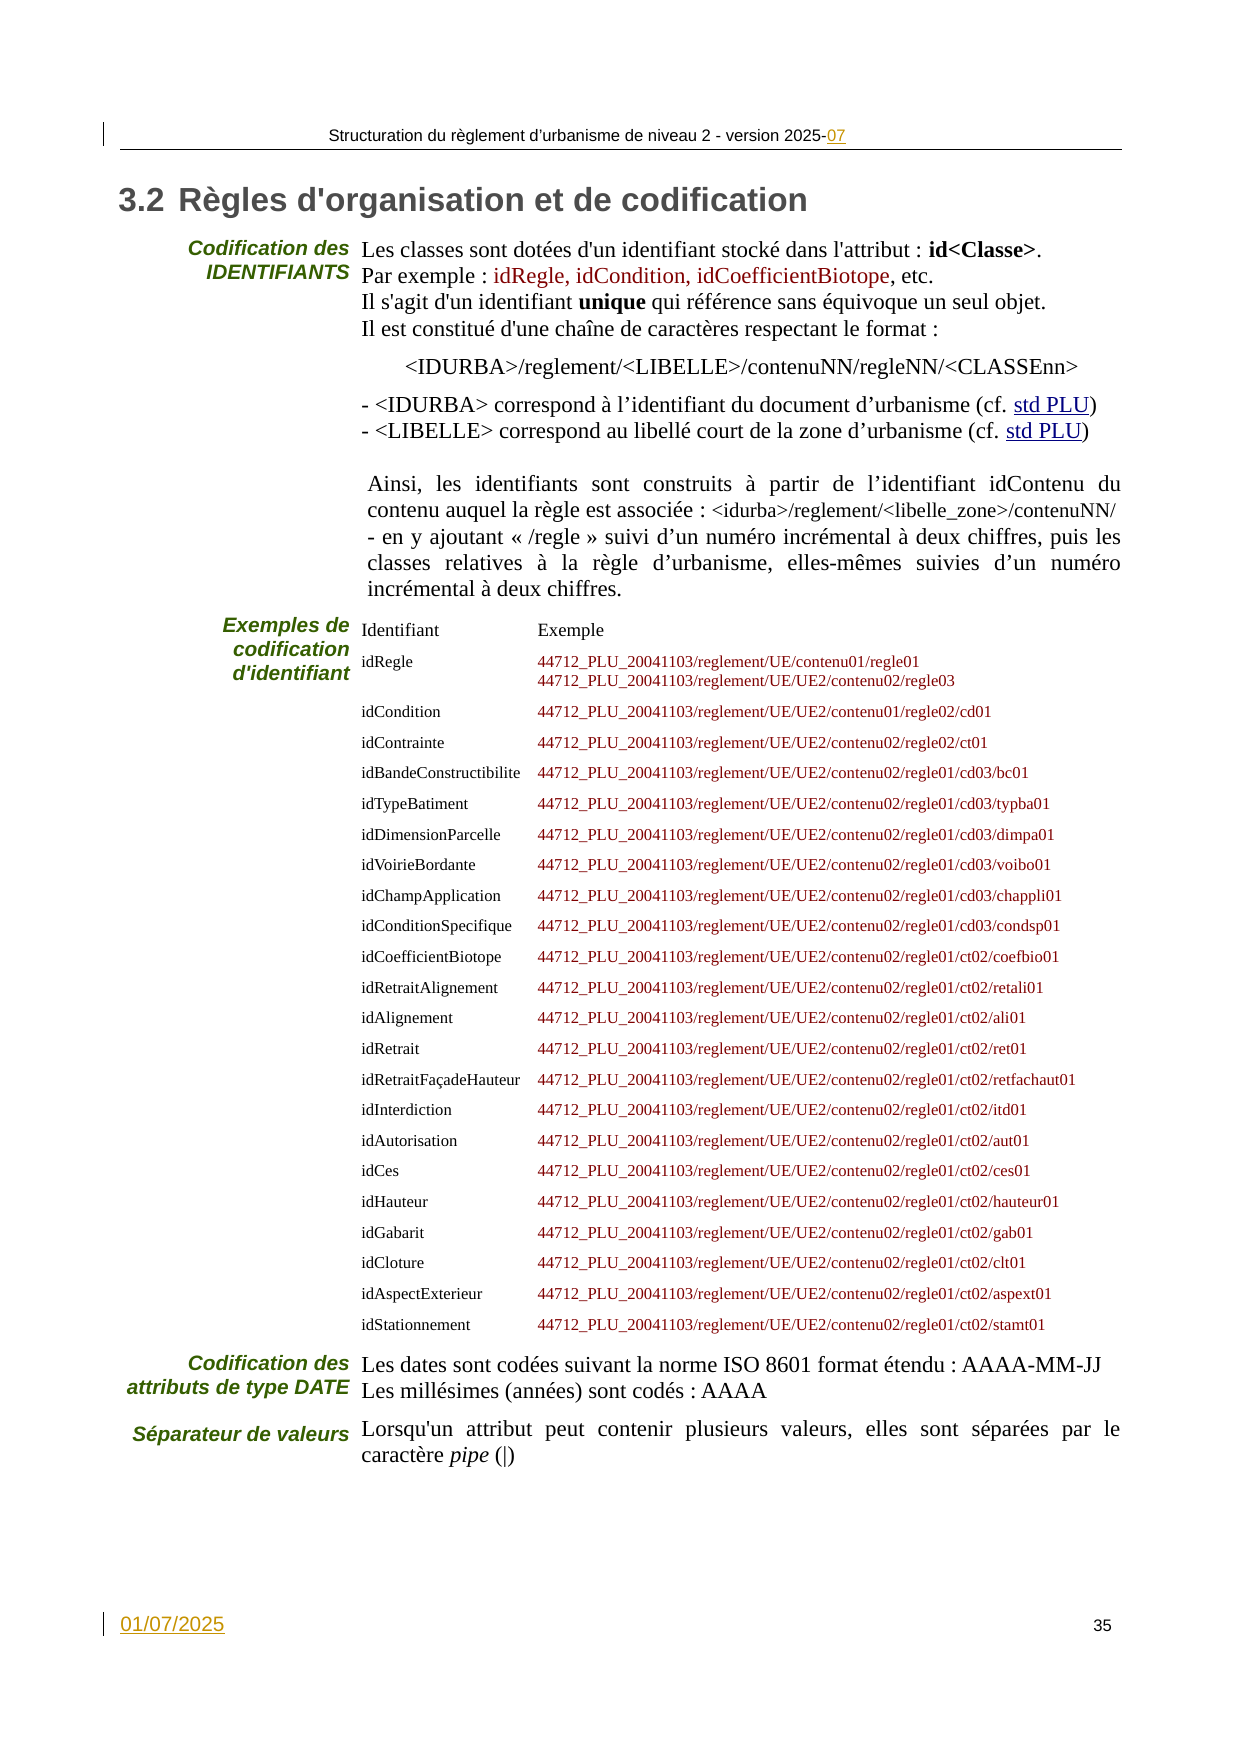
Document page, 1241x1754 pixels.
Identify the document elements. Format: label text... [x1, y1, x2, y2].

table_cell 44712_PLU_20041103/reglement/UE/contenu01/regle01 44712_PLU_20041103/reglement/UE/UE2/contenu02/regle03 [532, 646, 1122, 696]
table_cell idConditionSpecifique [355, 910, 532, 941]
table_cell 44712_PLU_20041103/reglement/UE/UE2/contenu02/regle01/cd03/typba01 [532, 788, 1122, 818]
table_cell [355, 608, 1122, 613]
table_cell 44712_PLU_20041103/reglement/UE/UE2/contenu02/regle01/ct02/gab01 [532, 1217, 1122, 1247]
table_cell idCondition [355, 696, 532, 727]
table_cell 44712_PLU_20041103/reglement/UE/UE2/contenu02/regle01/ct02/ces01 [532, 1155, 1122, 1186]
table_cell 44712_PLU_20041103/reglement/UE/UE2/contenu02/regle01/cd03/bc01 [532, 757, 1122, 788]
table_cell 44712_PLU_20041103/reglement/UE/UE2/contenu02/regle02/ct01 [532, 727, 1122, 757]
table_cell Lorsqu'un attribut peut contenir plusieurs valeurs, elles sont séparées par le caractère pipe (|) [355, 1409, 1122, 1473]
table_cell 44712_PLU_20041103/reglement/UE/UE2/contenu02/regle01/ct02/aspext01 [532, 1278, 1122, 1308]
table_header Les classes sont dotées d'un identifiant stocké dans l'attribut : id<Classe>. Par exemple : idRegle, idCondition, idCoefficientBiotope, etc. Il s'agit d'un identifiant unique qui référence sans équivoque un seul objet. Il est constitué d'une chaîne de caractères respectant le format : <IDURBA>/reglement/<LIBELLE>/contenuNN/regleNN/<CLASSEnn> - <IDURBA> correspond à l’identifiant du document d’urbanisme (cf. std PLU) - <LIBELLE> correspond au libellé court de la zone d’urbanisme (cf. std PLU) Ainsi, les identifiants sont construits à partir de l’identifiant idContenu du contenu auquel la règle est associée : <idurba>/reglement/<libelle_zone>/contenuNN/ - en y ajoutant « /regle » suivi d’un numéro incrémental à deux chiffres, puis les classes relatives à la règle d’urbanisme, elles-mêmes suivies d’un numéro incrémental à deux chiffres. [355, 230, 1122, 607]
table_header Identifiant [355, 613, 532, 646]
table_cell Séparateur de valeurs [118, 1409, 355, 1473]
table_header Codification des IDENTIFIANTS [118, 230, 355, 607]
table_cell 44712_PLU_20041103/reglement/UE/UE2/contenu02/regle01/ct02/stamt01 [532, 1309, 1122, 1339]
table_cell idRetraitAlignement [355, 972, 532, 1002]
subtitle Règles d'organisation et de codification [118, 180, 1122, 218]
table_cell idRegle [355, 646, 532, 696]
table_cell 44712_PLU_20041103/reglement/UE/UE2/contenu02/regle01/ct02/itd01 [532, 1094, 1122, 1125]
table_cell idRetrait [355, 1033, 532, 1063]
table_cell idBandeConstructibilite [355, 757, 532, 788]
table_cell 44712_PLU_20041103/reglement/UE/UE2/contenu02/regle01/cd03/dimpa01 [532, 819, 1122, 849]
table_cell idContrainte [355, 727, 532, 757]
table_cell 44712_PLU_20041103/reglement/UE/UE2/contenu02/regle01/cd03/condsp01 [532, 910, 1122, 941]
table_cell idCes [355, 1155, 532, 1186]
table_cell 44712_PLU_20041103/reglement/UE/UE2/contenu02/regle01/ct02/retali01 [532, 972, 1122, 1002]
table_cell idInterdiction [355, 1094, 532, 1125]
table_cell 44712_PLU_20041103/reglement/UE/UE2/contenu02/regle01/ct02/coefbio01 [532, 941, 1122, 972]
table_cell idDimensionParcelle [355, 819, 532, 849]
table_cell idAlignement [355, 1002, 532, 1033]
table_cell Les dates sont codées suivant la norme ISO 8601 format étendu : AAAA-MM-JJ Les millésimes (années) sont codés : AAAA [355, 1345, 1122, 1409]
table_cell idCoefficientBiotope [355, 941, 532, 972]
table_cell 44712_PLU_20041103/reglement/UE/UE2/contenu02/regle01/ct02/clt01 [532, 1247, 1122, 1278]
table_cell idHauteur [355, 1186, 532, 1217]
table_cell idTypeBatiment [355, 788, 532, 818]
table_cell 44712_PLU_20041103/reglement/UE/UE2/contenu02/regle01/cd03/voibo01 [532, 849, 1122, 880]
table_cell idAutorisation [355, 1125, 532, 1155]
table_cell Exemples de codification d'identifiant [118, 608, 355, 1345]
table_cell 44712_PLU_20041103/reglement/UE/UE2/contenu01/regle02/cd01 [532, 696, 1122, 727]
table_cell 44712_PLU_20041103/reglement/UE/UE2/contenu02/regle01/ct02/hauteur01 [532, 1186, 1122, 1217]
table_cell 44712_PLU_20041103/reglement/UE/UE2/contenu02/regle01/ct02/aut01 [532, 1125, 1122, 1155]
table_header Exemple [532, 613, 1122, 646]
table_cell idVoirieBordante [355, 849, 532, 880]
table_cell Codification des attributs de type DATE [118, 1345, 355, 1409]
table_cell idGabarit [355, 1217, 532, 1247]
table_cell idAspectExterieur [355, 1278, 532, 1308]
table_cell 44712_PLU_20041103/reglement/UE/UE2/contenu02/regle01/ct02/ali01 [532, 1002, 1122, 1033]
table_cell 44712_PLU_20041103/reglement/UE/UE2/contenu02/regle01/cd03/chappli01 [532, 880, 1122, 910]
table_cell [355, 1339, 1122, 1345]
table_cell idChampApplication [355, 880, 532, 910]
table_cell 44712_PLU_20041103/reglement/UE/UE2/contenu02/regle01/ct02/ret01 [532, 1033, 1122, 1063]
table_cell idStationnement [355, 1309, 532, 1339]
table_cell idCloture [355, 1247, 532, 1278]
table_cell idRetraitFaçadeHauteur [355, 1064, 532, 1094]
table_cell 44712_PLU_20041103/reglement/UE/UE2/contenu02/regle01/ct02/retfachaut01 [532, 1064, 1122, 1094]
